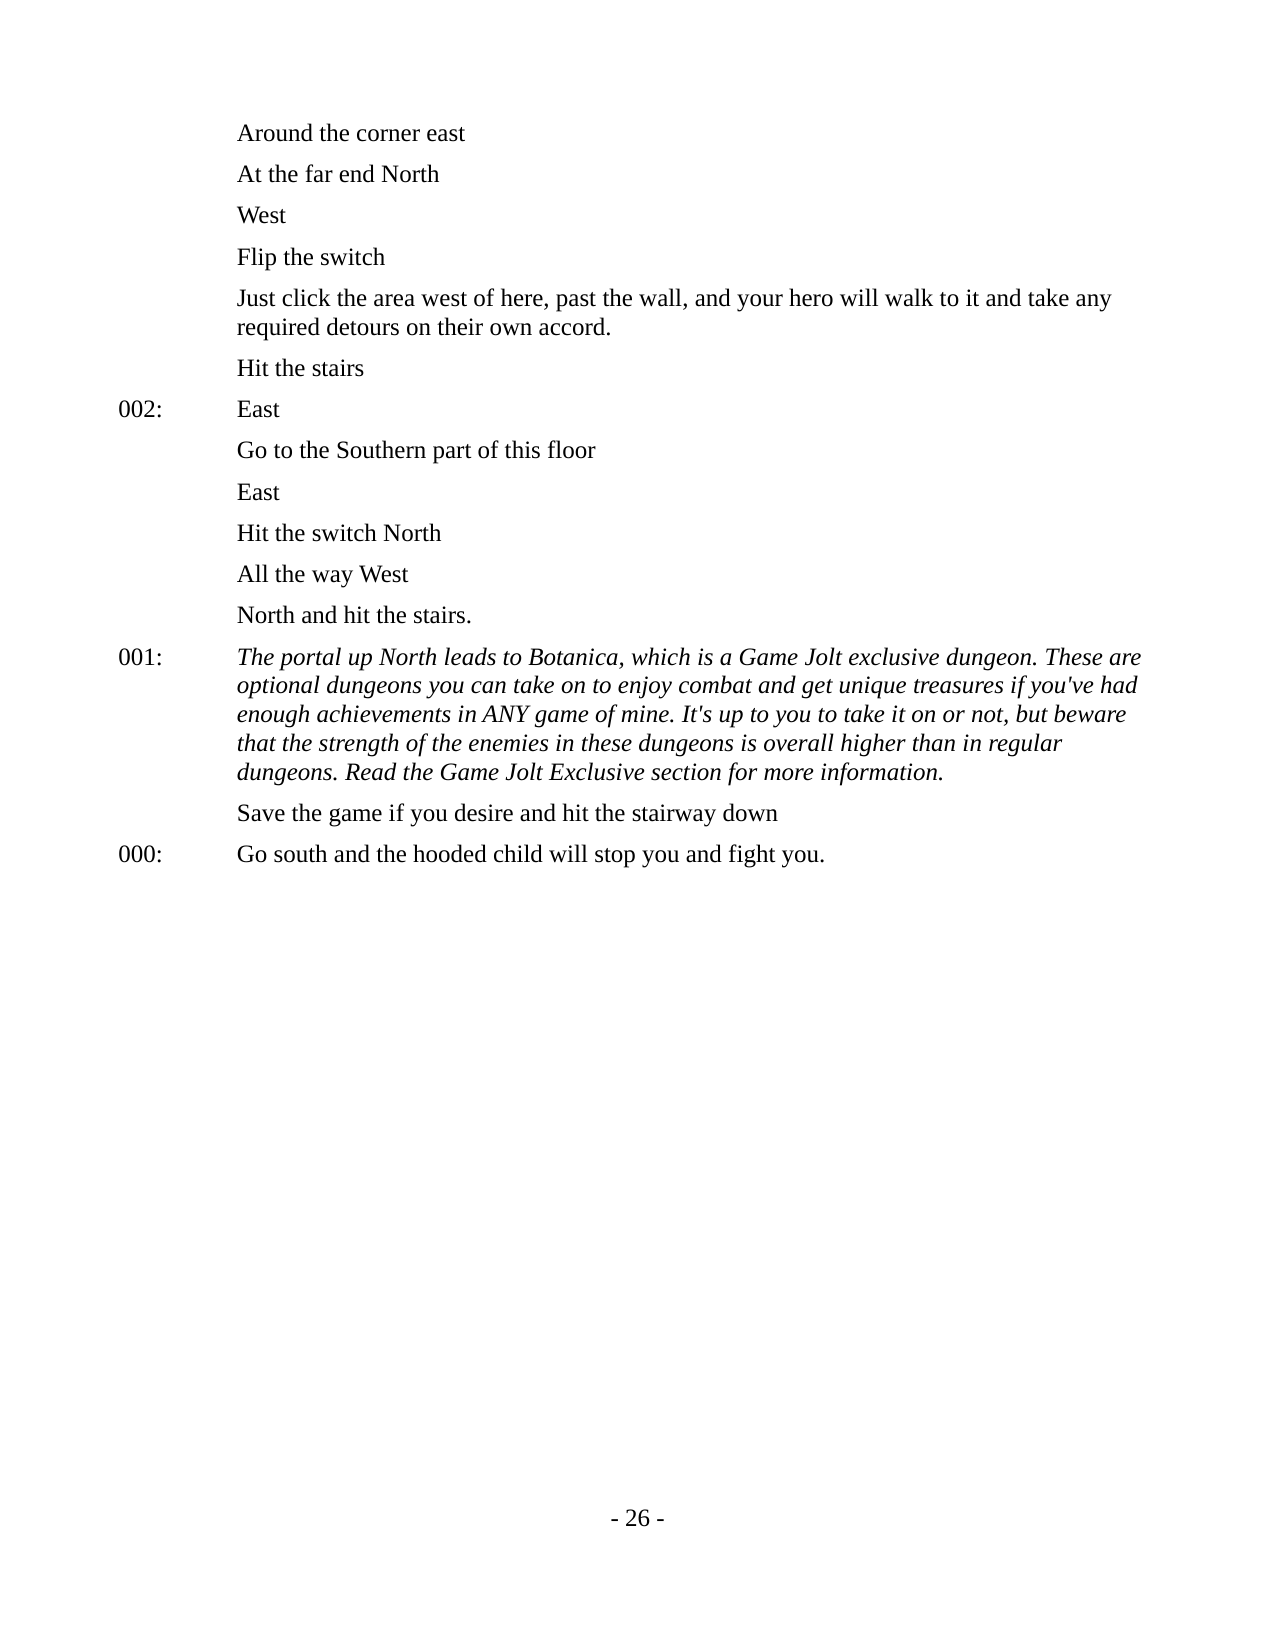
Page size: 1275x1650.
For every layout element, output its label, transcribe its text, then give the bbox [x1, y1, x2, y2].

text 002: East [118, 394, 1157, 423]
text At the far end North [118, 159, 1157, 188]
text All the way West [118, 559, 1157, 588]
text Flip the switch [118, 242, 1157, 271]
text Around the corner east [118, 118, 1157, 147]
text 001: The portal up North leads to Botanica, which is a Game Jolt exclusive dungeon. These are optional dungeons you can take on to enjoy combat and get unique treasures if you've had enough achievements in ANY game of mine. It's up to you to take it on or not, but beware that the strength of the enemies in these dungeons is overall higher than in regular dungeons. Read the Game Jolt Exclusive section for more information. [118, 642, 1157, 786]
text 000: Go south and the hooded child will stop you and fight you. [118, 839, 1157, 868]
text Hit the stairs [118, 353, 1157, 382]
text North and hit the stairs. [118, 601, 1157, 629]
text East [118, 477, 1157, 506]
text Hit the switch North [118, 518, 1157, 547]
text Just click the area west of here, past the wall, and your hero will walk to it and take any required detours on their own accord. [118, 283, 1157, 341]
text Go to the Southern part of this floor [118, 436, 1157, 464]
text Save the game if you desire and hit the stairway down [118, 798, 1157, 827]
text West [118, 201, 1157, 229]
